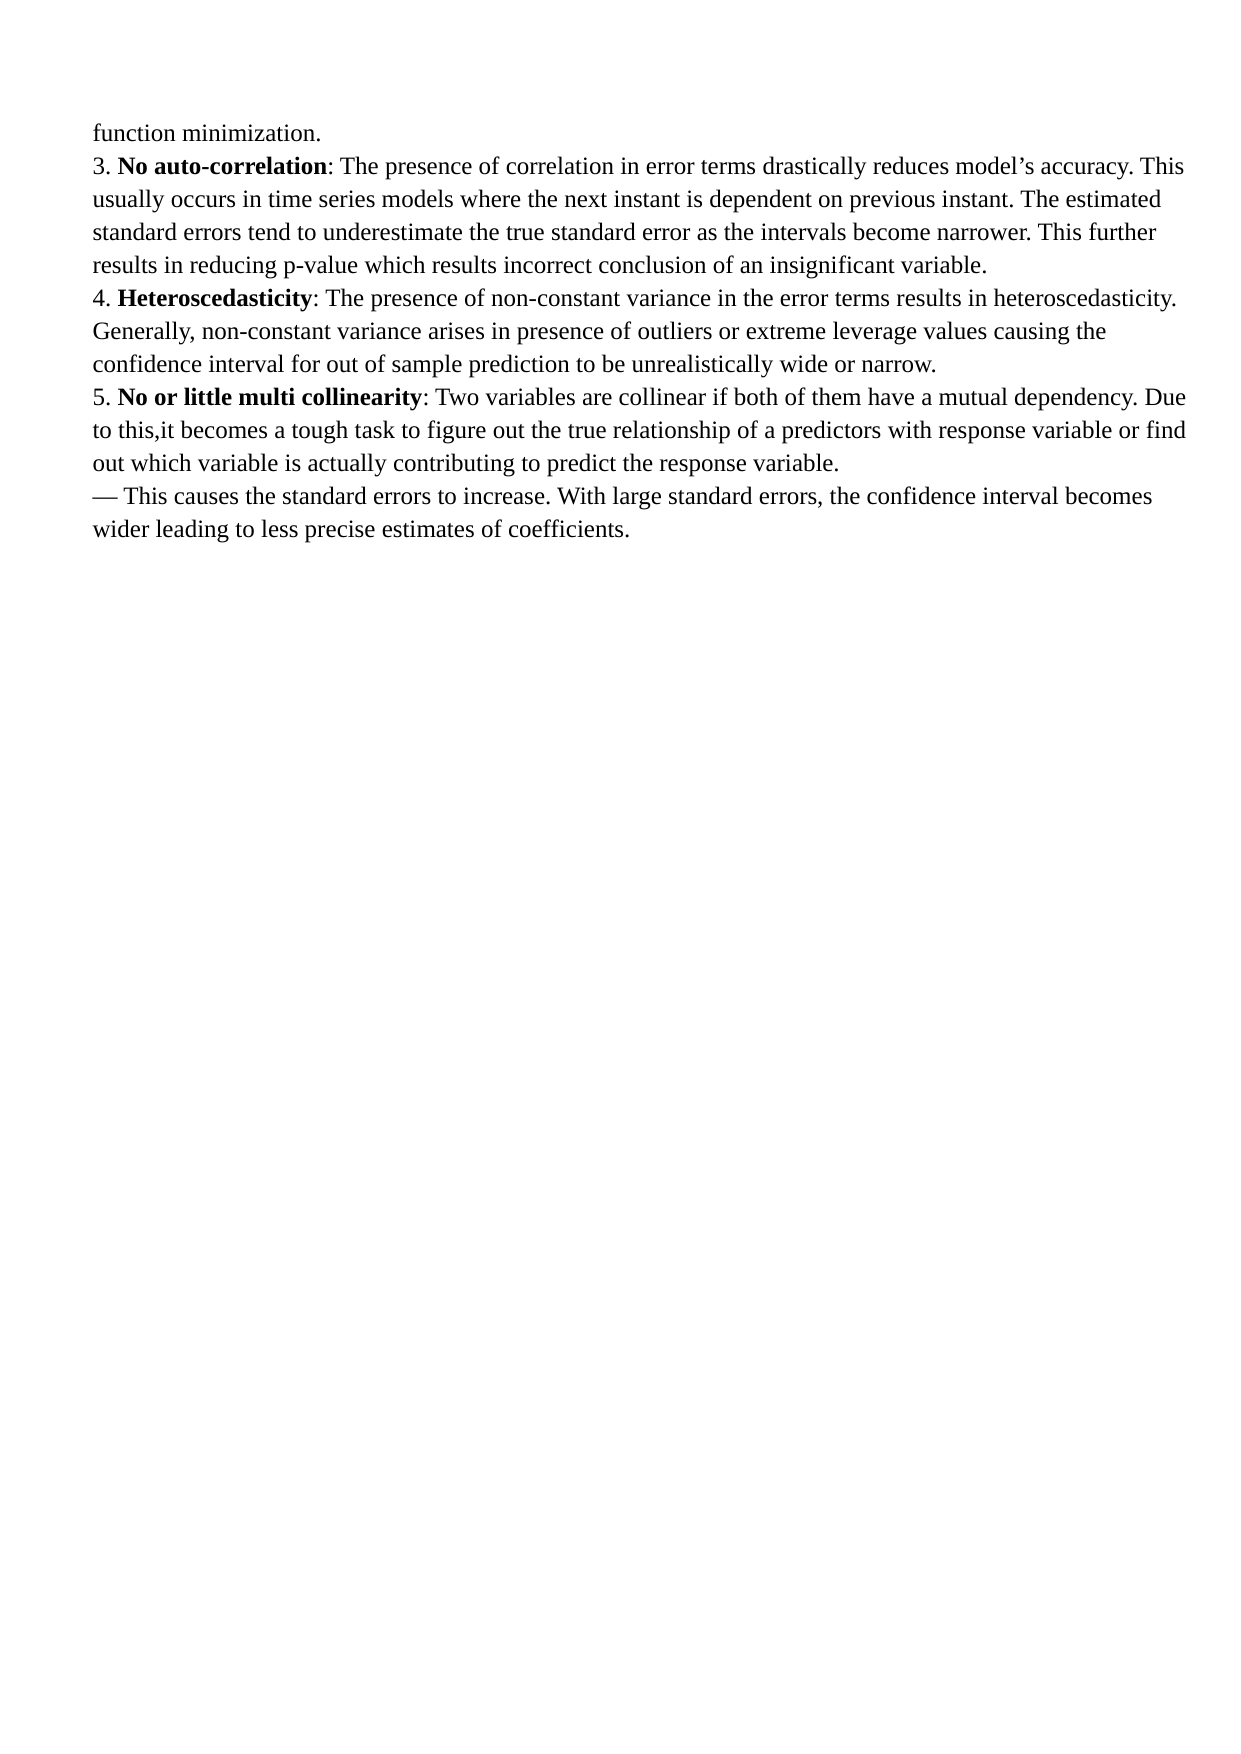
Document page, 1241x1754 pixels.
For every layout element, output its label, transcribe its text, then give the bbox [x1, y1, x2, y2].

text function minimization. 3. No auto-correlation: The presence of correlation in error terms drastically reduces model’s accuracy. This usually occurs in time series models where the next instant is dependent on previous instant. The estimated standard errors tend to underestimate the true standard error as the intervals become narrower. This further results in reducing p-value which results incorrect conclusion of an insignificant variable. 4. Heteroscedasticity: The presence of non-constant variance in the error terms results in heteroscedasticity. Generally, non-constant variance arises in presence of outliers or extreme leverage values causing the confidence interval for out of sample prediction to be unrealistically wide or narrow. 5. No or little multi collinearity: Two variables are collinear if both of them have a mutual dependency. Due to this,it becomes a tough task to figure out the true relationship of a predictors with response variable or find out which variable is actually contributing to predict the response variable. — This causes the standard errors to increase. With large standard errors, the confidence interval becomes wider leading to less precise estimates of coefficients. [92, 118, 1208, 543]
